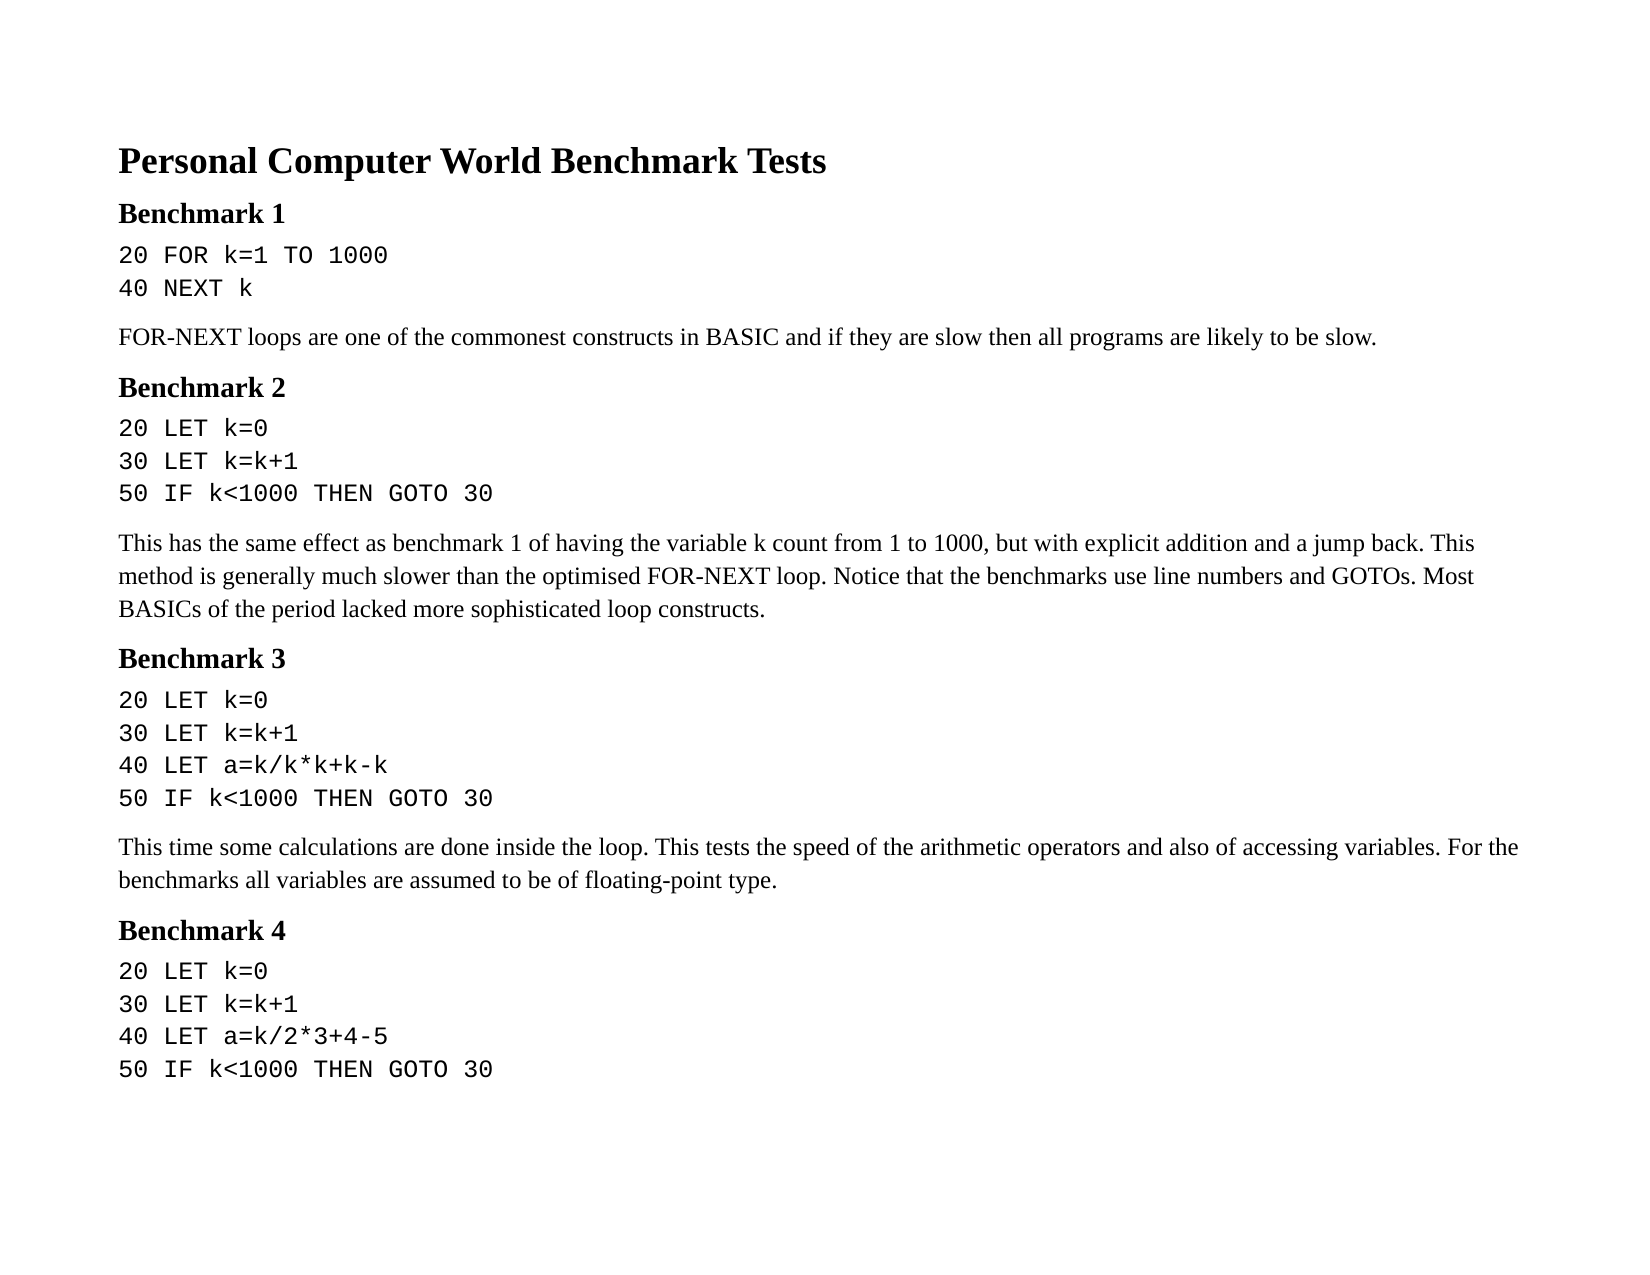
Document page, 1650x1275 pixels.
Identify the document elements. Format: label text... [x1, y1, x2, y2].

text 20 LET k=0 30 LET k=k+1 40 LET a=k/k*k+k-k 50 IF k<1000 THEN GOTO 30 [118, 688, 1532, 813]
subtitle Personal Computer World Benchmark Tests [118, 139, 1532, 182]
text 20 FOR k=1 TO 1000 40 NEXT k [118, 243, 1532, 303]
text 20 LET k=0 30 LET k=k+1 40 LET a=k/2*3+4-5 50 IF k<1000 THEN GOTO 30 [118, 959, 1532, 1085]
text FOR-NEXT loops are one of the commonest constructs in BASIC and if they are slow then all programs are likely to be slow. [118, 322, 1532, 351]
text 20 LET k=0 30 LET k=k+1 50 IF k<1000 THEN GOTO 30 [118, 416, 1532, 509]
subtitle Benchmark 3 [118, 642, 1532, 675]
text This time some calculations are done inside the loop. This tests the speed of the arithmetic operators and also of accessing variables. For the benchmarks all variables are assumed to be of floating-point type. [118, 832, 1532, 894]
text This has the same effect as benchmark 1 of having the variable k count from 1 to 1000, but with explicit addition and a jump back. This method is generally much slower than the optimised FOR-NEXT loop. Notice that the benchmarks use line numbers and GOTOs. Most BASICs of the period lacked more sophisticated loop constructs. [118, 528, 1532, 623]
subtitle Benchmark 1 [118, 197, 1532, 230]
subtitle Benchmark 4 [118, 913, 1532, 946]
subtitle Benchmark 2 [118, 370, 1532, 403]
